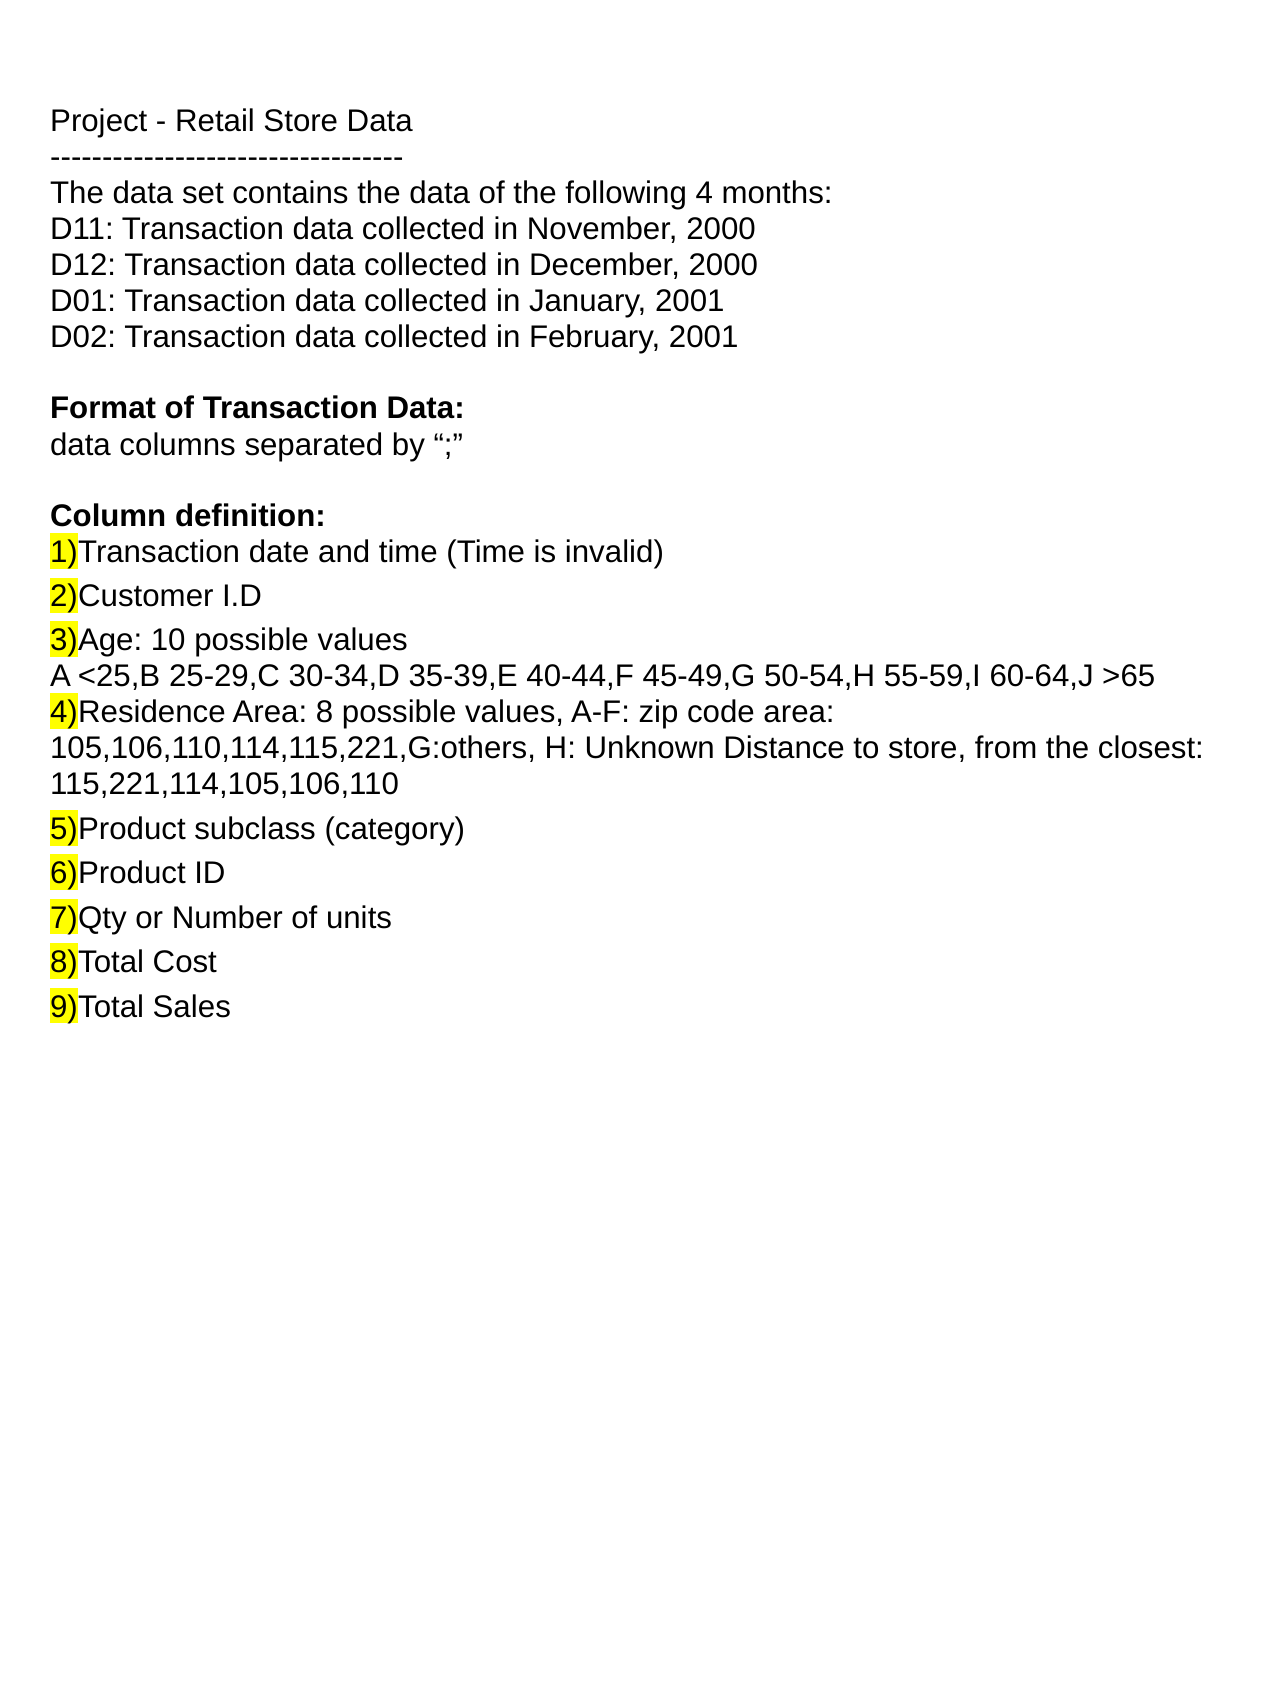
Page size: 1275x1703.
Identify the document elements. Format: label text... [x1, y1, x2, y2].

text D01: Transaction data collected in January, 2001 [50, 282, 1225, 318]
text D12: Transaction data collected in December, 2000 [50, 246, 1225, 282]
text 6)Product ID [50, 854, 1225, 890]
text data columns separated by “;” [50, 426, 1225, 461]
text 7)Qty or Number of units [50, 899, 1225, 934]
text 9)Total Sales [50, 988, 1225, 1023]
text The data set contains the data of the following 4 months: [50, 174, 1225, 210]
text 3)Age: 10 possible values [50, 621, 1225, 657]
text 1)Transaction date and time (Time is invalid) [50, 533, 1225, 569]
text D11: Transaction data collected in November, 2000 [50, 210, 1225, 246]
text 4)Residence Area: 8 possible values, A-F: zip code area: 105,106,110,114,115,221,G:others, H: Unknown Distance to store, from the closest: 115,221,114,105,106,110 [50, 693, 1225, 801]
text Column definition: [50, 497, 1225, 533]
text 2)Customer I.D [50, 577, 1225, 613]
text ---------------------------------- [50, 138, 1225, 174]
text Project - Retail Store Data [50, 102, 1225, 138]
text 8)Total Cost [50, 943, 1225, 979]
text A <25,B 25-29,C 30-34,D 35-39,E 40-44,F 45-49,G 50-54,H 55-59,I 60-64,J >65 [50, 657, 1225, 693]
text 5)Product subclass (category) [50, 810, 1225, 846]
text D02: Transaction data collected in February, 2001 [50, 318, 1225, 354]
text Format of Transaction Data: [50, 389, 1225, 426]
